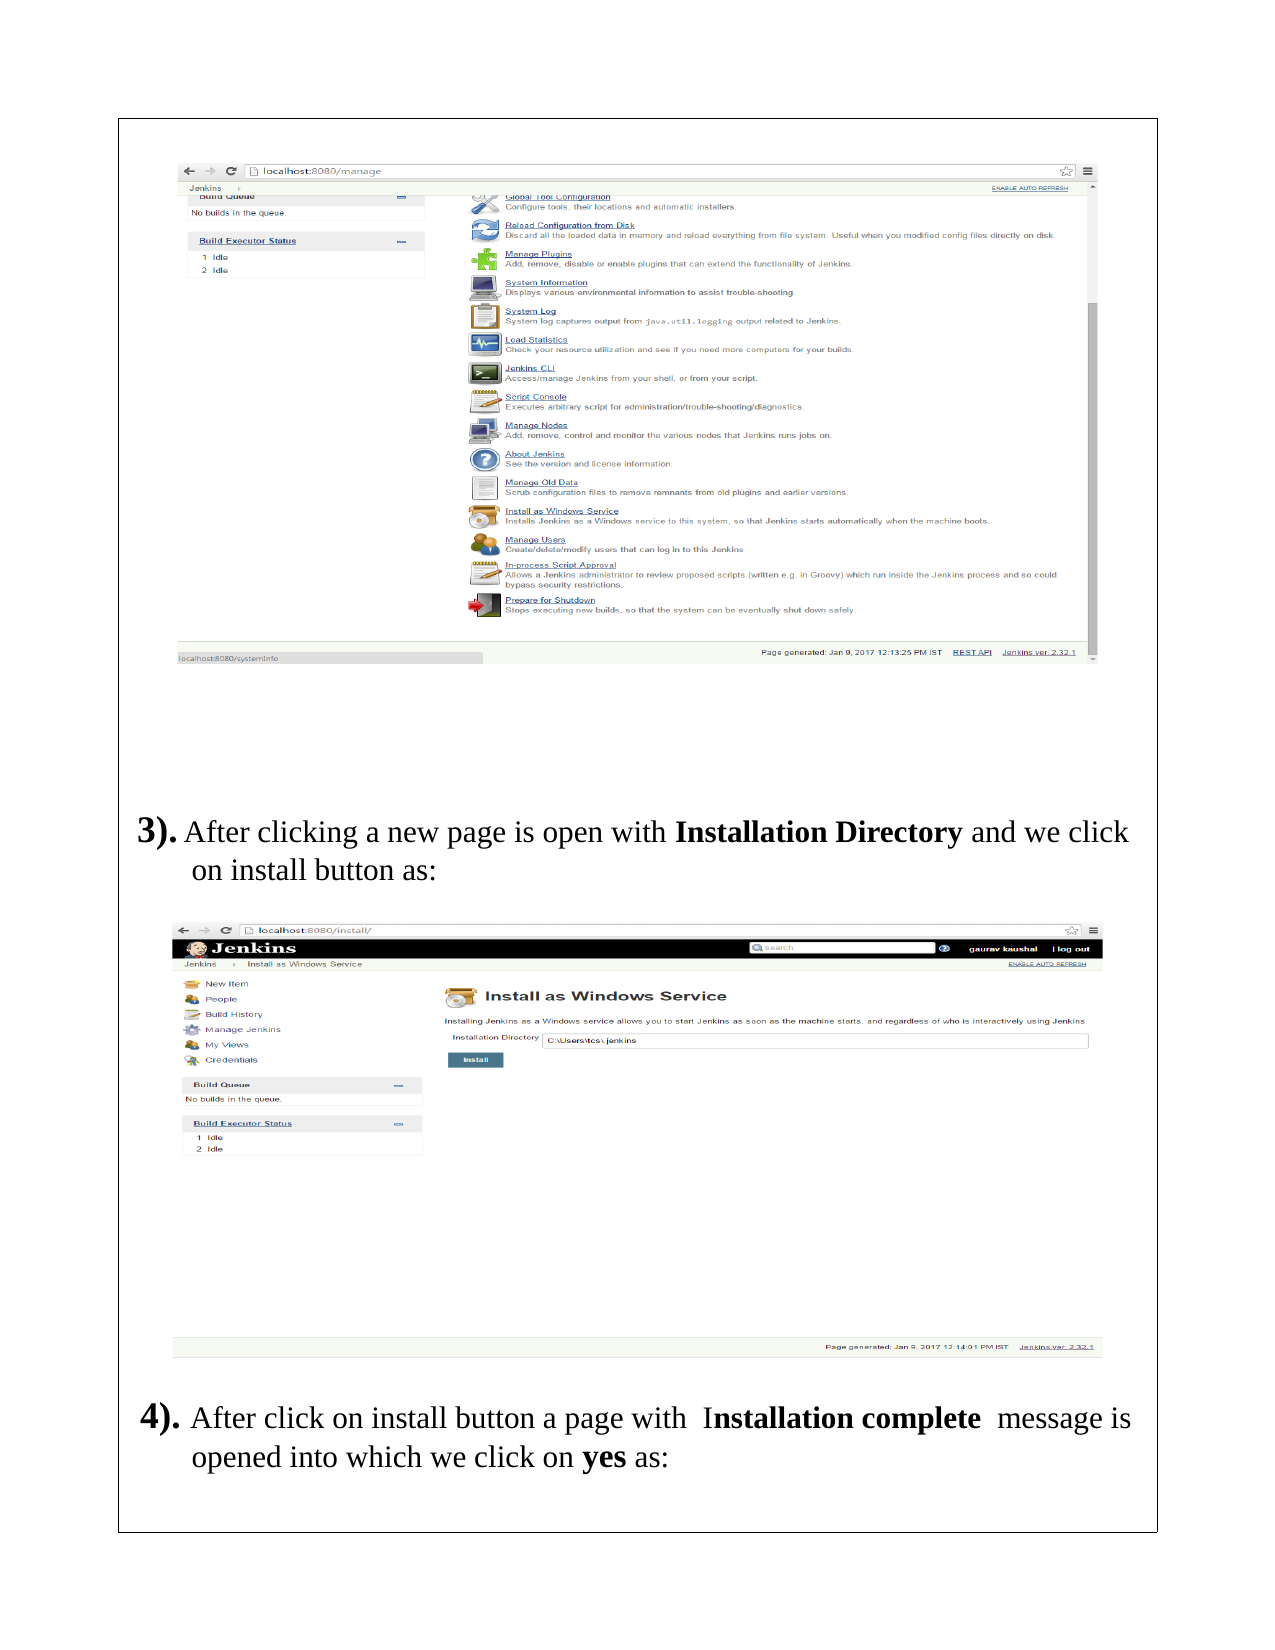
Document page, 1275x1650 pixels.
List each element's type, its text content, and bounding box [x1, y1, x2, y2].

text 3). After clicking a new page is open with Installation Directory and we click [121, 808, 1154, 851]
text 4). After click on install button a page with Installation complete message is [121, 1393, 1154, 1436]
text opened into which we click on yes as: [121, 1436, 1154, 1475]
picture [177, 163, 1098, 664]
text on install button as: [121, 851, 1154, 887]
picture [172, 922, 1103, 1358]
